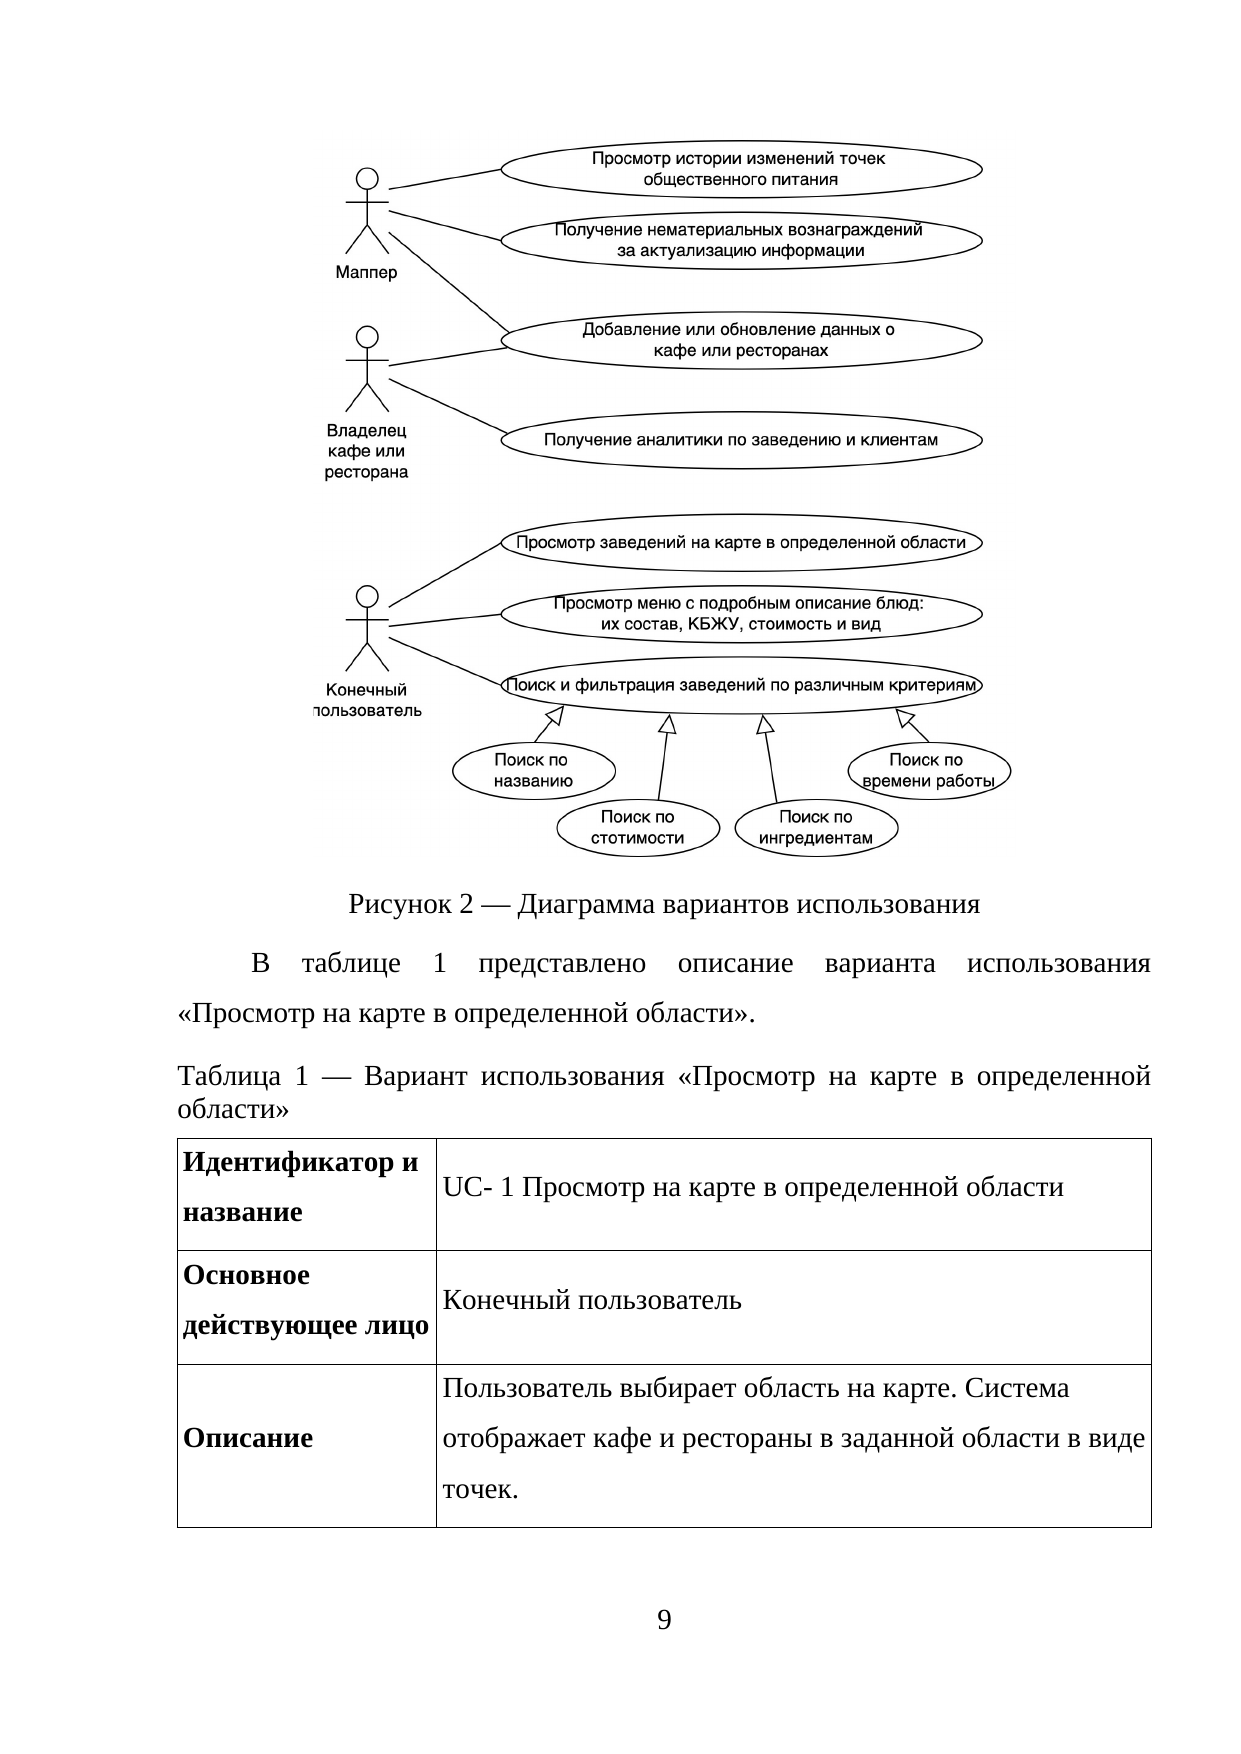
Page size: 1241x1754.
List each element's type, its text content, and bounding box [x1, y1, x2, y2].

text В таблице 1 представлено описание варианта использования «Просмотр на карте в определенной области». [177, 945, 1152, 1028]
table_cell Пользователь выбирает область на карте. Система отображает кафе и рестораны в заданной области в виде точек. [437, 1365, 1151, 1527]
text Рисунок 2 — Диаграмма вариантов использования [177, 131, 1152, 920]
table_cell Основное действующее лицо [178, 1251, 436, 1363]
table_cell Описание [178, 1365, 436, 1527]
table_cell Конечный пользователь [437, 1251, 1151, 1363]
table_header UC- 1 Просмотр на карте в определенной области [437, 1139, 1151, 1250]
text Таблица 1 — Вариант использования «Просмотр на карте в определенной области» [177, 1058, 1152, 1125]
picture [313, 130, 1016, 857]
table_header Идентификатор и название [178, 1139, 436, 1250]
